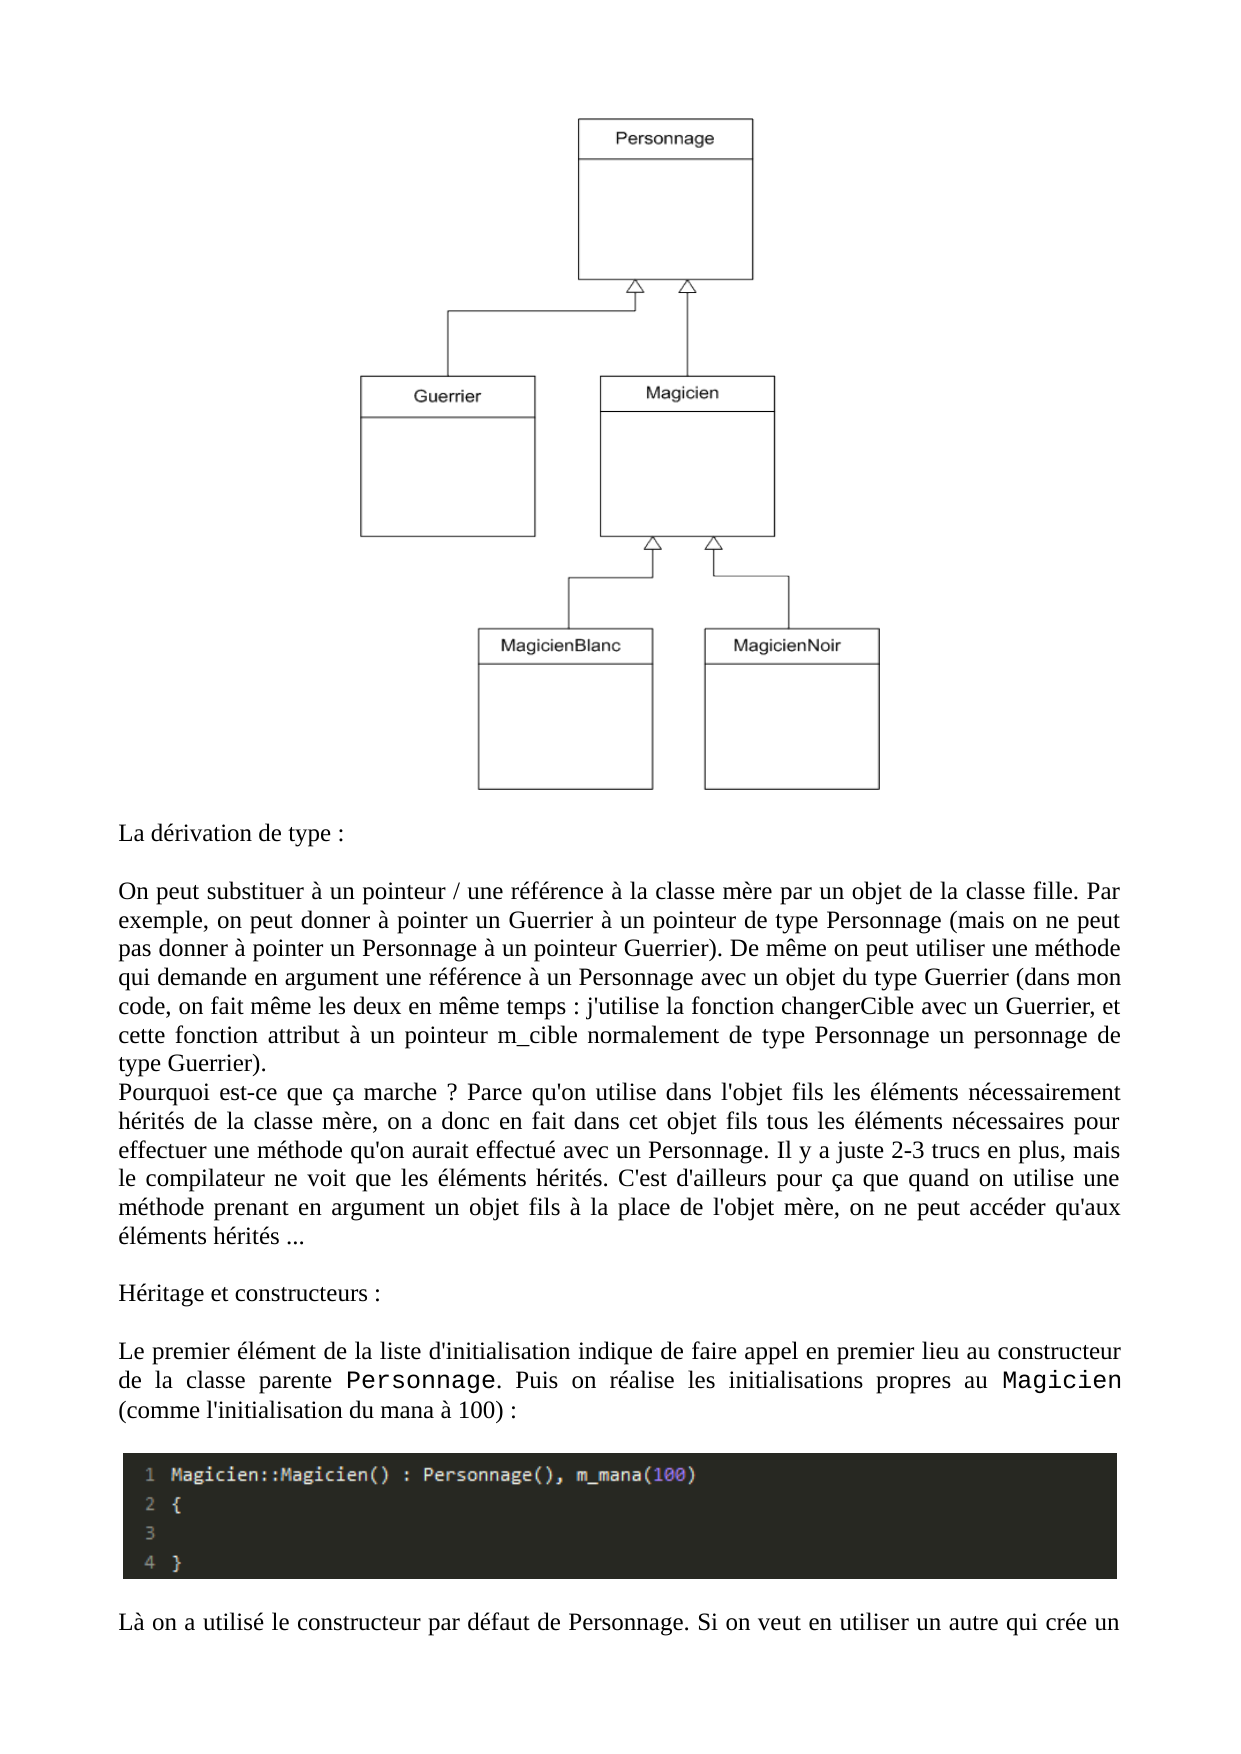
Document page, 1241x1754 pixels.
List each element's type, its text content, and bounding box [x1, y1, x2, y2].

text La dérivation de type : [118, 818, 1122, 847]
text Héritage et constructeurs : [118, 1278, 1122, 1307]
text Le premier élément de la liste d'initialisation indique de faire appel en premier lieu au constructeur de la classe parente Personnage. Puis on réalise les initialisations propres au Magicien (comme l'initialisation du mana à 100) : [118, 1336, 1122, 1424]
text Là on a utilisé le constructeur par défaut de Personnage. Si on veut en utiliser un autre qui crée un [118, 1607, 1122, 1636]
text On peut substituer à un pointeur / une référence à la classe mère par un objet de la classe fille. Par exemple, on peut donner à pointer un Guerrier à un pointeur de type Personnage (mais on ne peut pas donner à pointer un Personnage à un pointeur Guerrier). De même on peut utiliser une méthode qui demande en argument une référence à un Personnage avec un objet du type Guerrier (dans mon code, on fait même les deux en même temps : j'utilise la fonction changerCible avec un Guerrier, et cette fonction attribut à un pointeur m_cible normalement de type Personnage un personnage de type Guerrier). [118, 876, 1122, 1077]
picture [360, 118, 880, 790]
text Pourquoi est-ce que ça marche ? Parce qu'on utilise dans l'objet fils les éléments nécessairement hérités de la classe mère, on a donc en fait dans cet objet fils tous les éléments nécessaires pour effectuer une méthode qu'on aurait effectué avec un Personnage. Il y a juste 2-3 trucs en plus, mais le compilateur ne voit que les éléments hérités. C'est d'ailleurs pour ça que quand on utilise une méthode prenant en argument un objet fils à la place de l'objet mère, on ne peut accéder qu'aux éléments hérités ... [118, 1077, 1122, 1250]
